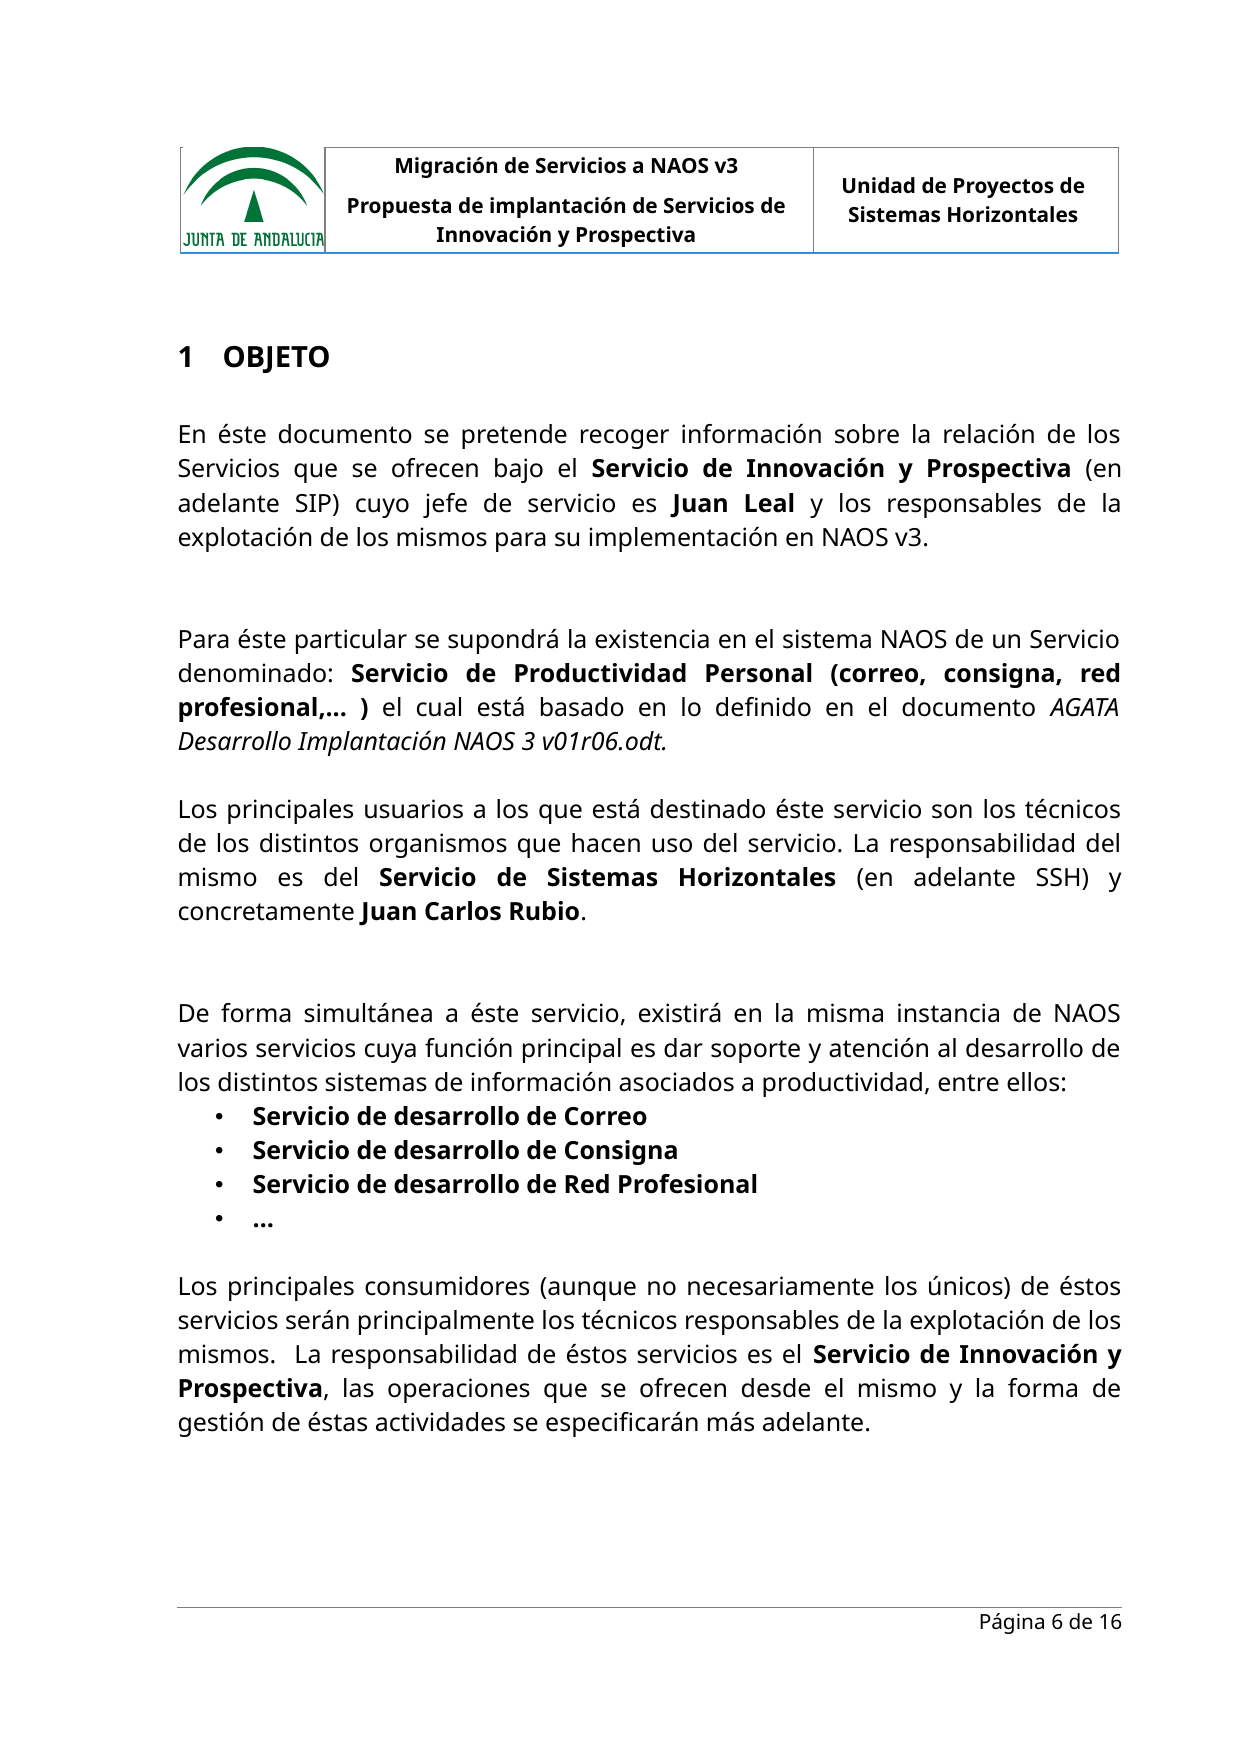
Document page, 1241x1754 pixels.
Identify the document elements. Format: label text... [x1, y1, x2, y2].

picture [183, 147, 324, 246]
list Servicio de desarrollo de Consigna [215, 1132, 1122, 1166]
text Los principales consumidores (aunque no necesariamente los únicos) de éstos servicios serán principalmente los técnicos responsables de la explotación de los mismos. La responsabilidad de éstos servicios es el Servicio de Innovación y Prospectiva, las operaciones que se ofrecen desde el mismo y la forma de gestión de éstas actividades se especificarán más adelante. [177, 1269, 1122, 1439]
text Los principales usuarios a los que está destinado éste servicio son los técnicos de los distintos organismos que hacen uso del servicio. La responsabilidad del mismo es del Servicio de Sistemas Horizontales (en adelante SSH) y concretamente Juan Carlos Rubio. [177, 792, 1122, 928]
subtitle OBJETO [177, 336, 1122, 376]
list … [215, 1201, 1122, 1234]
text En éste documento se pretende recoger información sobre la relación de los Servicios que se ofrecen bajo el Servicio de Innovación y Prospectiva (en adelante SIP) cuyo jefe de servicio es Juan Leal y los responsables de la explotación de los mismos para su implementación en NAOS v3. [177, 417, 1122, 553]
text De forma simultánea a éste servicio, existirá en la misma instancia de NAOS varios servicios cuya función principal es dar soporte y atención al desarrollo de los distintos sistemas de información asociados a productividad, entre ellos: [177, 996, 1122, 1098]
list Servicio de desarrollo de Correo [215, 1098, 1122, 1132]
text Para éste particular se supondrá la existencia en el sistema NAOS de un Servicio denominado: Servicio de Productividad Personal (correo, consigna, red profesional,... ) el cual está basado en lo definido en el documento AGATA Desarrollo Implantación NAOS 3 v01r06.odt. [177, 621, 1122, 758]
list Servicio de desarrollo de Red Profesional [215, 1166, 1122, 1201]
